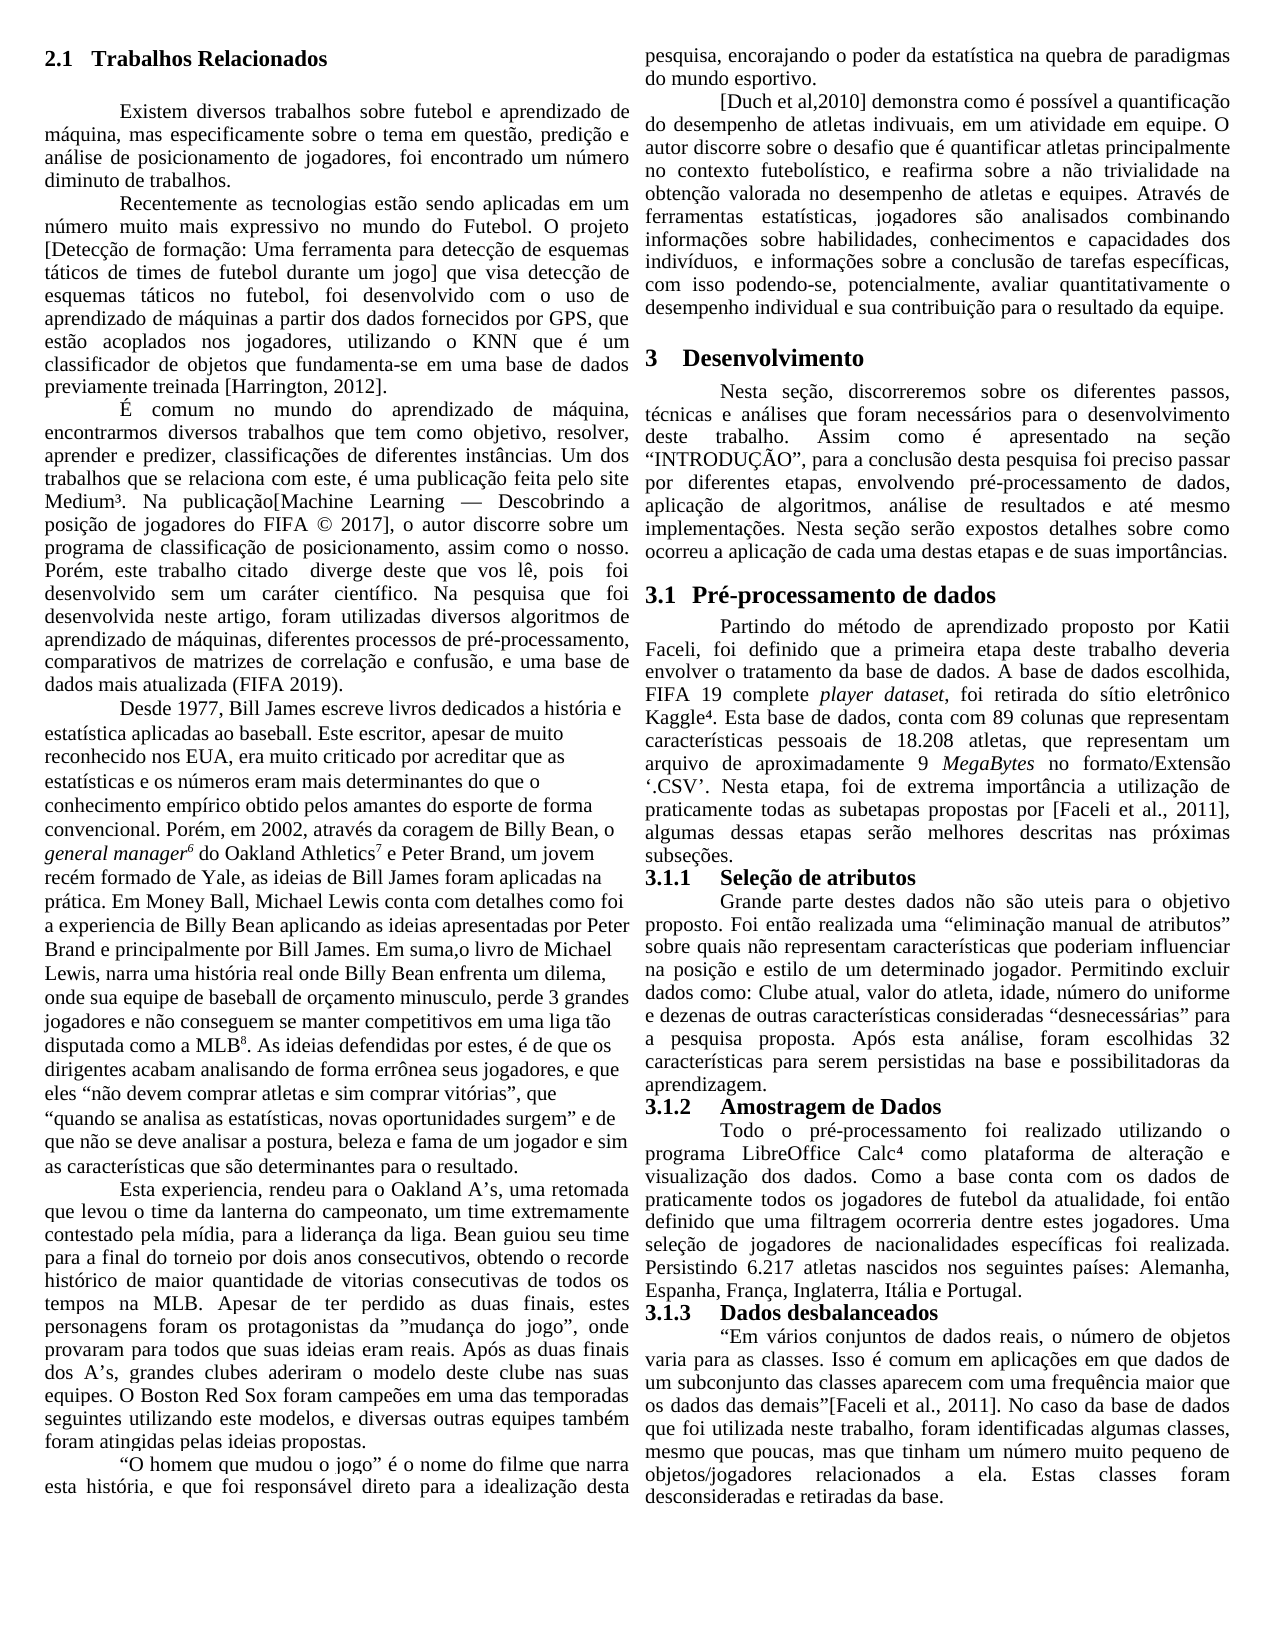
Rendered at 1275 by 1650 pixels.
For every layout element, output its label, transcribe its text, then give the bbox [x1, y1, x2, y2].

text Desde 1977, Bill James escreve livros dedicados a história e estatística aplicadas ao baseball. Este escritor, apesar de muito reconhecido nos EUA, era muito criticado por acreditar que as estatísticas e os números eram mais determinantes do que o conhecimento empírico obtido pelos amantes do esporte de forma convencional. Porém, em 2002, através da coragem de Billy Bean, o general manager6 do Oakland Athletics7 e Peter Brand, um jovem recém formado de Yale, as ideias de Bill James foram aplicadas na prática. Em Money Ball, Michael Lewis conta com detalhes como foi a experiencia de Billy Bean aplicando as ideias apresentadas por Peter Brand e principalmente por Bill James. Em suma,o livro de Michael Lewis, narra uma história real onde Billy Bean enfrenta um dilema, onde sua equipe de baseball de orçamento minusculo, perde 3 grandes jogadores e não conseguem se manter competitivos em uma liga tão disputada como a MLB8. As ideias defendidas por estes, é de que os dirigentes acabam analisando de forma errônea seus jogadores, e que eles “não devem comprar atletas e sim comprar vitórias”, que “quando se analisa as estatísticas, novas oportunidades surgem” e de que não se deve analisar a postura, beleza e fama de um jogador e sim as características que são determinantes para o resultado. [44, 696, 630, 1178]
subtitle 2.1 Trabalhos Relacionados [44, 44, 630, 71]
text Recentemente as tecnologias estão sendo aplicadas em um número muito mais expressivo no mundo do Futebol. O projeto [Detecção de formação: Uma ferramenta para detecção de esquemas táticos de times de futebol durante um jogo] que visa detecção de esquemas táticos no futebol, foi desenvolvido com o uso de aprendizado de máquinas a partir dos dados fornecidos por GPS, que estão acoplados nos jogadores, utilizando o KNN que é um classificador de objetos que fundamenta-se em uma base de dados previamente treinada [Harrington, 2012]. [44, 192, 630, 398]
text Nesta seção, discorreremos sobre os diferentes passos, técnicas e análises que foram necessários para o desenvolvimento deste trabalho. Assim como é apresentado na seção “INTRODUÇÃO”, para a conclusão desta pesquisa foi preciso passar por diferentes etapas, envolvendo pré-processamento de dados, aplicação de algoritmos, análise de resultados e até mesmo implementações. Nesta seção serão expostos detalhes sobre como ocorreu a aplicação de cada uma destas etapas e de suas importâncias. [645, 380, 1231, 563]
text Existem diversos trabalhos sobre futebol e aprendizado de máquina, mas especificamente sobre o tema em questão, predição e análise de posicionamento de jogadores, foi encontrado um número diminuto de trabalhos. [44, 101, 630, 192]
text [Duch et al,2010] demonstra como é possível a quantificação do desempenho de atletas indivuais, em um atividade em equipe. O autor discorre sobre o desafio que é quantificar atletas principalmente no contexto futebolístico, e reafirma sobre a não trivialidade na obtenção valorada no desempenho de atletas e equipes. Através de ferramentas estatísticas, jogadores são analisados combinando informações sobre habilidades, conhecimentos e capacidades dos indivíduos, e informações sobre a conclusão de tarefas específicas, com isso podendo-se, potencialmente, avaliar quantitativamente o desempenho individual e sua contribuição para o resultado da equipe. [645, 90, 1231, 319]
subtitle 3 Desenvolvimento [645, 340, 1231, 371]
subtitle 3.1 Pré-processamento de dados [645, 580, 1231, 608]
text Partindo do método de aprendizado proposto por Katii Faceli, foi definido que a primeira etapa deste trabalho deveria envolver o tratamento da base de dados. A base de dados escolhida, FIFA 19 complete player dataset, foi retirada do sítio eletrônico Kaggle⁴. Esta base de dados, conta com 89 colunas que representam características pessoais de 18.208 atletas, que representam um arquivo de aproximadamente 9 MegaBytes no formato/Extensão ‘.CSV’. Nesta etapa, foi de extrema importância a utilização de praticamente todas as subetapas propostas por [Faceli et al., 2011], algumas dessas etapas serão melhores descritas nas próximas subseções. [645, 615, 1231, 867]
text pesquisa, encorajando o poder da estatística na quebra de paradigmas do mundo esportivo. [645, 44, 1231, 90]
text 3.1.2 Amostragem de Dados [645, 1096, 1231, 1119]
text Todo o pré-processamento foi realizado utilizando o programa LibreOffice Calc⁴ como plataforma de alteração e visualização dos dados. Como a base conta com os dados de praticamente todos os jogadores de futebol da atualidade, foi então definido que uma filtragem ocorreria dentre estes jogadores. Uma seleção de jogadores de nacionalidades específicas foi realizada. Persistindo 6.217 atletas nascidos nos seguintes países: Alemanha, Espanha, França, Inglaterra, Itália e Portugal. [645, 1119, 1231, 1302]
text Grande parte destes dados não são uteis para o objetivo proposto. Foi então realizada uma “eliminação manual de atributos” sobre quais não representam características que poderiam influenciar na posição e estilo de um determinado jogador. Permitindo excluir dados como: Clube atual, valor do atleta, idade, número do uniforme e dezenas de outras características consideradas “desnecessárias” para a pesquisa proposta. Após esta análise, foram escolhidas 32 características para serem persistidas na base e possibilitadoras da aprendizagem. [645, 890, 1231, 1096]
text Esta experiencia, rendeu para o Oakland A’s, uma retomada que levou o time da lanterna do campeonato, um time extremamente contestado pela mídia, para a liderança da liga. Bean guiou seu time para a final do torneio por dois anos consecutivos, obtendo o recorde histórico de maior quantidade de vitorias consecutivas de todos os tempos na MLB. Apesar de ter perdido as duas finais, estes personagens foram os protagonistas da ”mudança do jogo”, onde provaram para todos que suas ideias eram reais. Após as duas finais dos A’s, grandes clubes aderiram o modelo deste clube nas suas equipes. O Boston Red Sox foram campeões em uma das temporadas seguintes utilizando este modelos, e diversas outras equipes também foram atingidas pelas ideias propostas. [44, 1178, 630, 1453]
text 3.1.3 Dados desbalanceados [645, 1302, 1231, 1325]
text 3.1.1 Seleção de atributos [645, 867, 1231, 890]
text É comum no mundo do aprendizado de máquina, encontrarmos diversos trabalhos que tem como objetivo, resolver, aprender e predizer, classificações de diferentes instâncias. Um dos trabalhos que se relaciona com este, é uma publicação feita pelo site Medium³. Na publicação[Machine Learning — Descobrindo a posição de jogadores do FIFA © 2017], o autor discorre sobre um programa de classificação de posicionamento, assim como o nosso. Porém, este trabalho citado diverge deste que vos lê, pois foi desenvolvido sem um caráter científico. Na pesquisa que foi desenvolvida neste artigo, foram utilizadas diversos algoritmos de aprendizado de máquinas, diferentes processos de pré-processamento, comparativos de matrizes de correlação e confusão, e uma base de dados mais atualizada (FIFA 2019). [44, 398, 630, 696]
text “O homem que mudou o jogo” é o nome do filme que narra esta história, e que foi responsável direto para a idealização desta [44, 1453, 630, 1498]
text “Em vários conjuntos de dados reais, o número de objetos varia para as classes. Isso é comum em aplicações em que dados de um subconjunto das classes aparecem com uma frequência maior que os dados das demais”[Faceli et al., 2011]. No caso da base de dados que foi utilizada neste trabalho, foram identificadas algumas classes, mesmo que poucas, mas que tinham um número muito pequeno de objetos/jogadores relacionados a ela. Estas classes foram desconsideradas e retiradas da base. [645, 1325, 1231, 1508]
